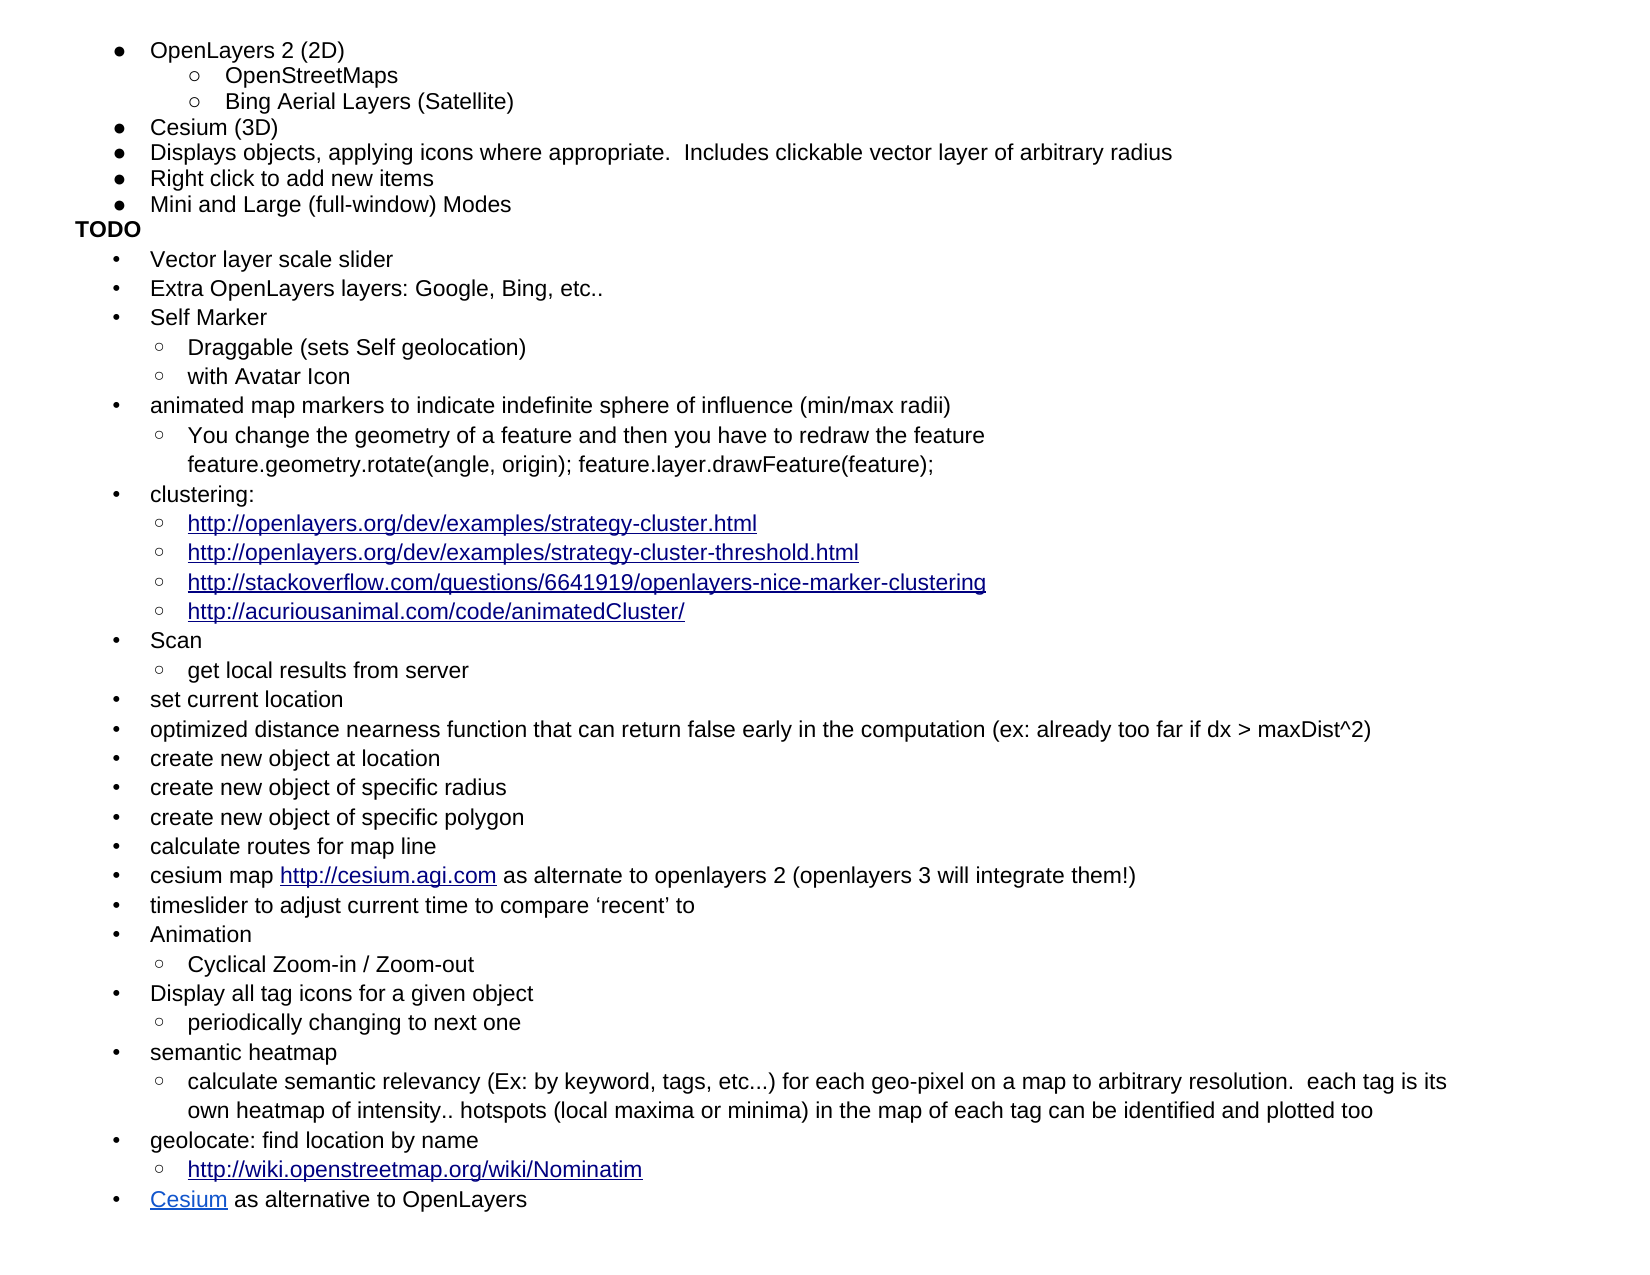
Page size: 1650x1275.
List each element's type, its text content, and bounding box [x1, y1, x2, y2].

list Displays objects, applying icons where appropriate. Includes clickable vector layer of arbitrary radius [112, 140, 1312, 166]
list Display all tag icons for a given object [112, 981, 1462, 1006]
list http://wiki.openstreetmap.org/wiki/Nominatim [150, 1157, 1462, 1182]
list with Avatar Icon [150, 364, 1462, 389]
list OpenLayers 2 (2D) [112, 37, 1312, 63]
subtitle TODO [75, 217, 1462, 242]
list http://openlayers.org/dev/examples/strategy-cluster.html [150, 511, 1462, 536]
list create new object of specific polygon [112, 804, 1462, 830]
list Animation [112, 922, 1462, 947]
list Draggable (sets Self geolocation) [150, 334, 1462, 360]
list geolocate: find location by name [112, 1127, 1462, 1153]
list Right click to add new items [112, 166, 1312, 191]
list Bing Aerial Layers (Satellite) [187, 89, 1312, 114]
list http://stackoverflow.com/questions/6641919/openlayers-nice-marker-clustering [150, 569, 1462, 595]
list Cesium as alternative to OpenLayers [112, 1186, 1462, 1212]
list http://openlayers.org/dev/examples/strategy-cluster-threshold.html [150, 540, 1462, 566]
list OpenStreetMaps [187, 63, 1312, 89]
list calculate semantic relevancy (Ex: by keyword, tags, etc...) for each geo-pixel on a map to arbitrary resolution. each tag is its own heatmap of intensity.. hotspots (local maxima or minima) in the map of each tag can be identified and plotted too [150, 1069, 1462, 1124]
list Scan [112, 628, 1462, 654]
list calculate routes for map line [112, 834, 1462, 859]
list Cesium (3D) [112, 114, 1312, 140]
list semantic heatmap [112, 1039, 1462, 1065]
list optimized distance nearness function that can return false early in the computation (ex: already too far if dx > maxDist^2) [112, 716, 1462, 742]
list create new object of specific radius [112, 775, 1462, 801]
list create new object at location [112, 746, 1462, 771]
list clustering: [112, 481, 1462, 507]
list You change the geometry of a feature and then you have to redraw the feature feature.geometry.rotate(angle, origin); feature.layer.drawFeature(feature); [150, 422, 1462, 477]
list cesium map http://cesium.agi.com as alternate to openlayers 2 (openlayers 3 will integrate them!) [112, 863, 1462, 889]
list Vector layer scale slider [112, 246, 1462, 272]
list Extra OpenLayers layers: Google, Bing, etc.. [112, 276, 1462, 301]
list periodically changing to next one [150, 1010, 1462, 1036]
list Self Marker [112, 305, 1462, 331]
list Cyclical Zoom-in / Zoom-out [150, 951, 1462, 977]
list Mini and Large (full-window) Modes [112, 191, 1312, 217]
list http://acuriousanimal.com/code/animatedCluster/ [150, 599, 1462, 624]
list animated map markers to indicate indefinite sphere of influence (min/max radii) [112, 393, 1462, 419]
list timeslider to adjust current time to compare ‘recent’ to [112, 892, 1462, 918]
list set current location [112, 687, 1462, 712]
list get local results from server [150, 657, 1462, 683]
